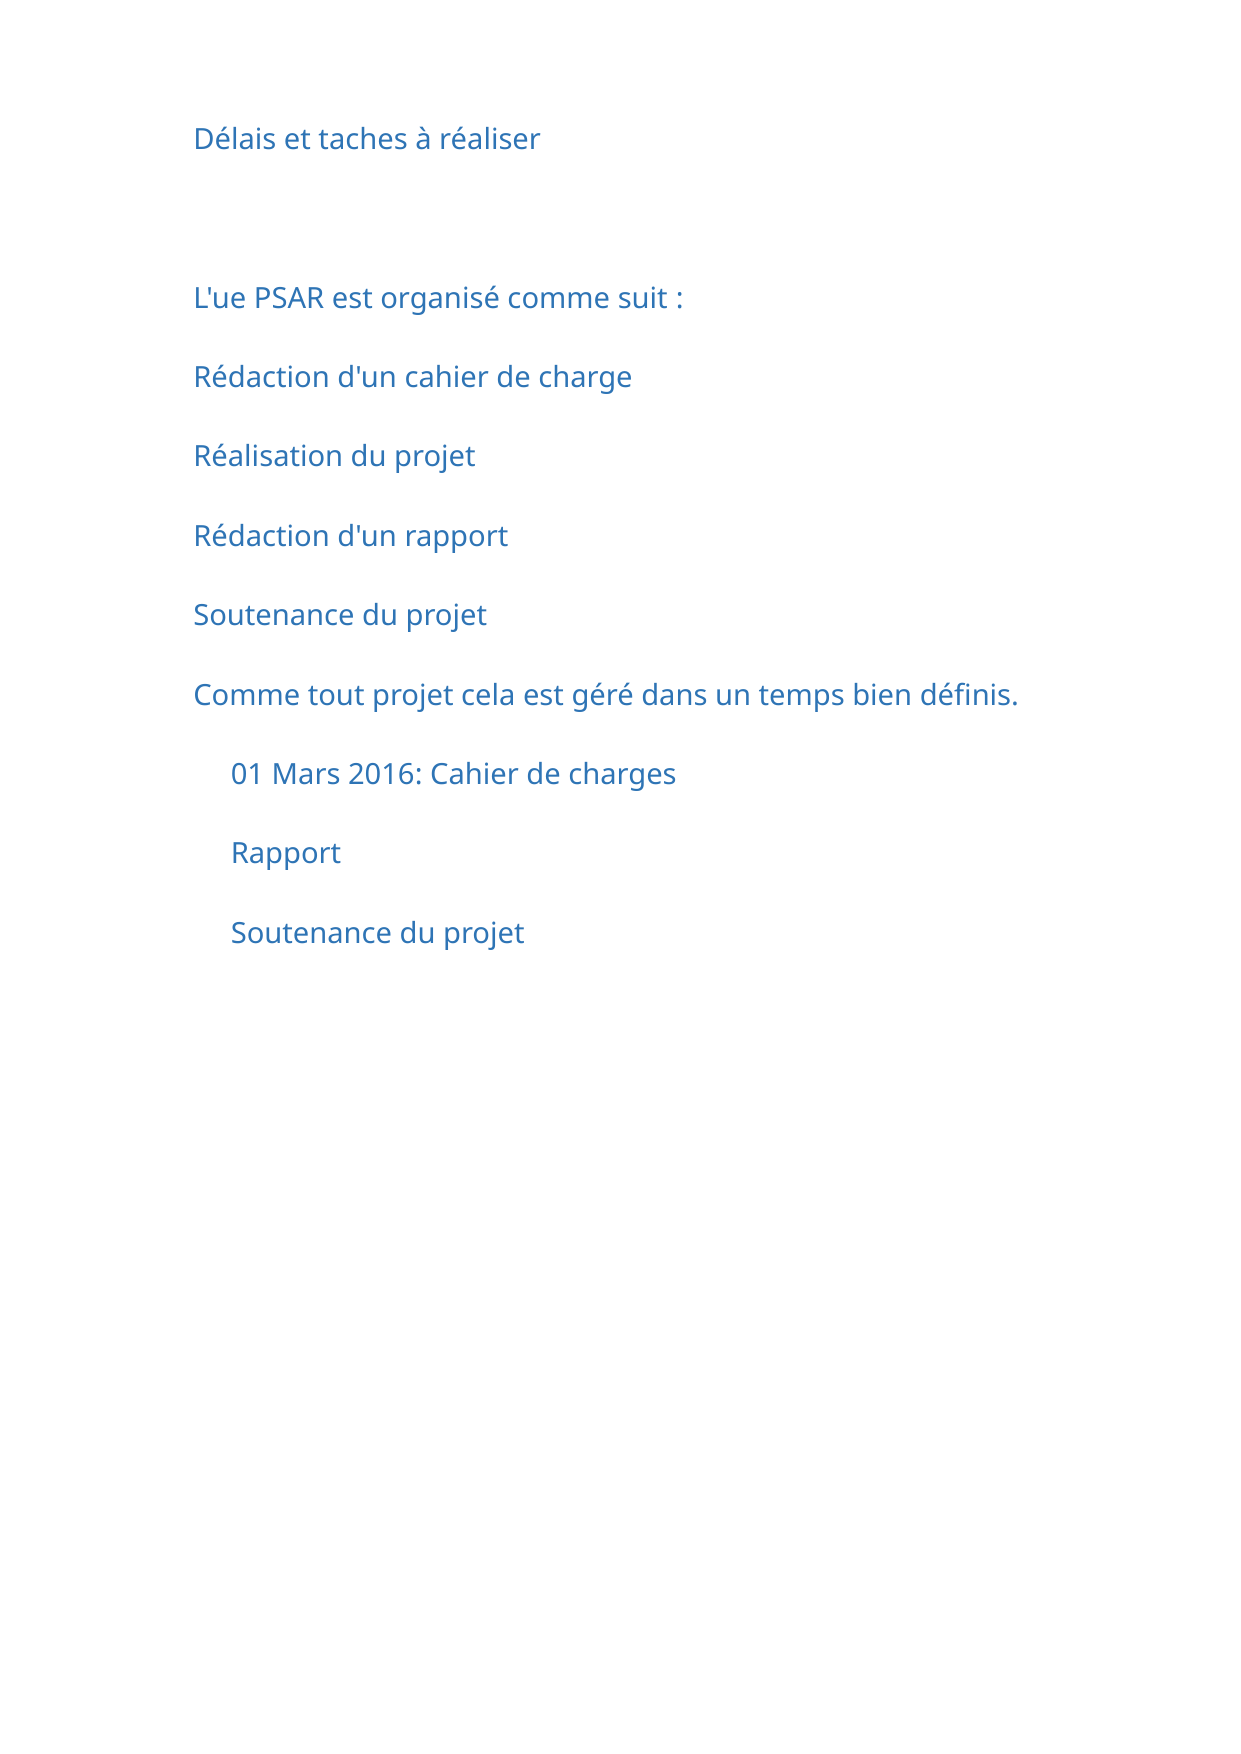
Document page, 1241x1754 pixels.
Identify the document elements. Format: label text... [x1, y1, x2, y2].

list Rédaction d'un rapport [156, 515, 1122, 555]
list Soutenance du projet [193, 912, 1122, 952]
list Délais et taches à réaliser [156, 118, 1122, 158]
list L'ue PSAR est organisé comme suit : [156, 277, 1122, 317]
list Rapport [193, 832, 1122, 872]
list Soutenance du projet [156, 594, 1122, 634]
list Réalisation du projet [156, 436, 1122, 475]
list 01 Mars 2016: Cahier de charges [193, 753, 1122, 793]
list Comme tout projet cela est géré dans un temps bien définis. [156, 674, 1122, 713]
list Rédaction d'un cahier de charge [156, 356, 1122, 396]
